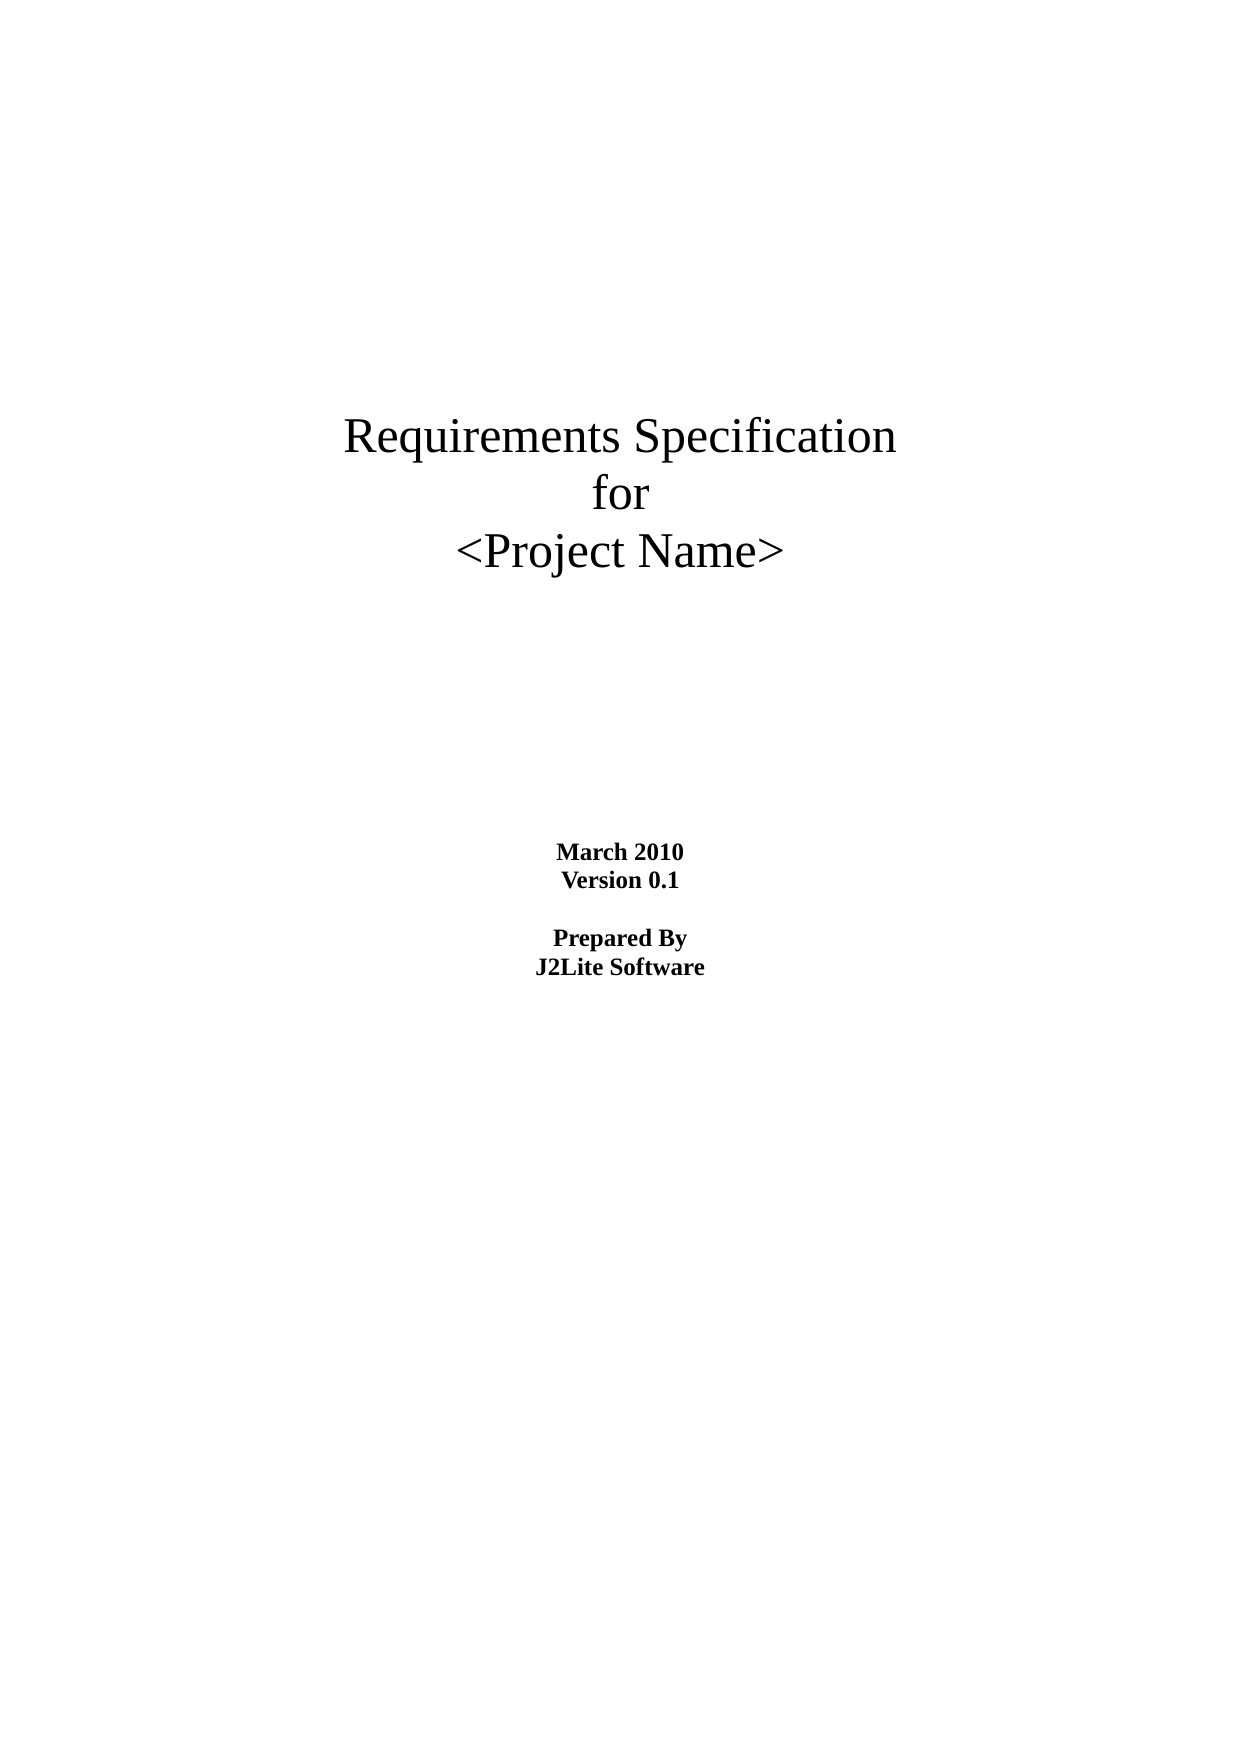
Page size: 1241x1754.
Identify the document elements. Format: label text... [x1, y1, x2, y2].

text <Project Name> [118, 521, 1122, 578]
text J2Lite Software [118, 952, 1122, 981]
text for [118, 463, 1122, 521]
text Prepared By [118, 923, 1122, 952]
text Version 0.1 [118, 866, 1122, 894]
text Requirements Specification [118, 406, 1122, 463]
text March 2010 [118, 837, 1122, 866]
